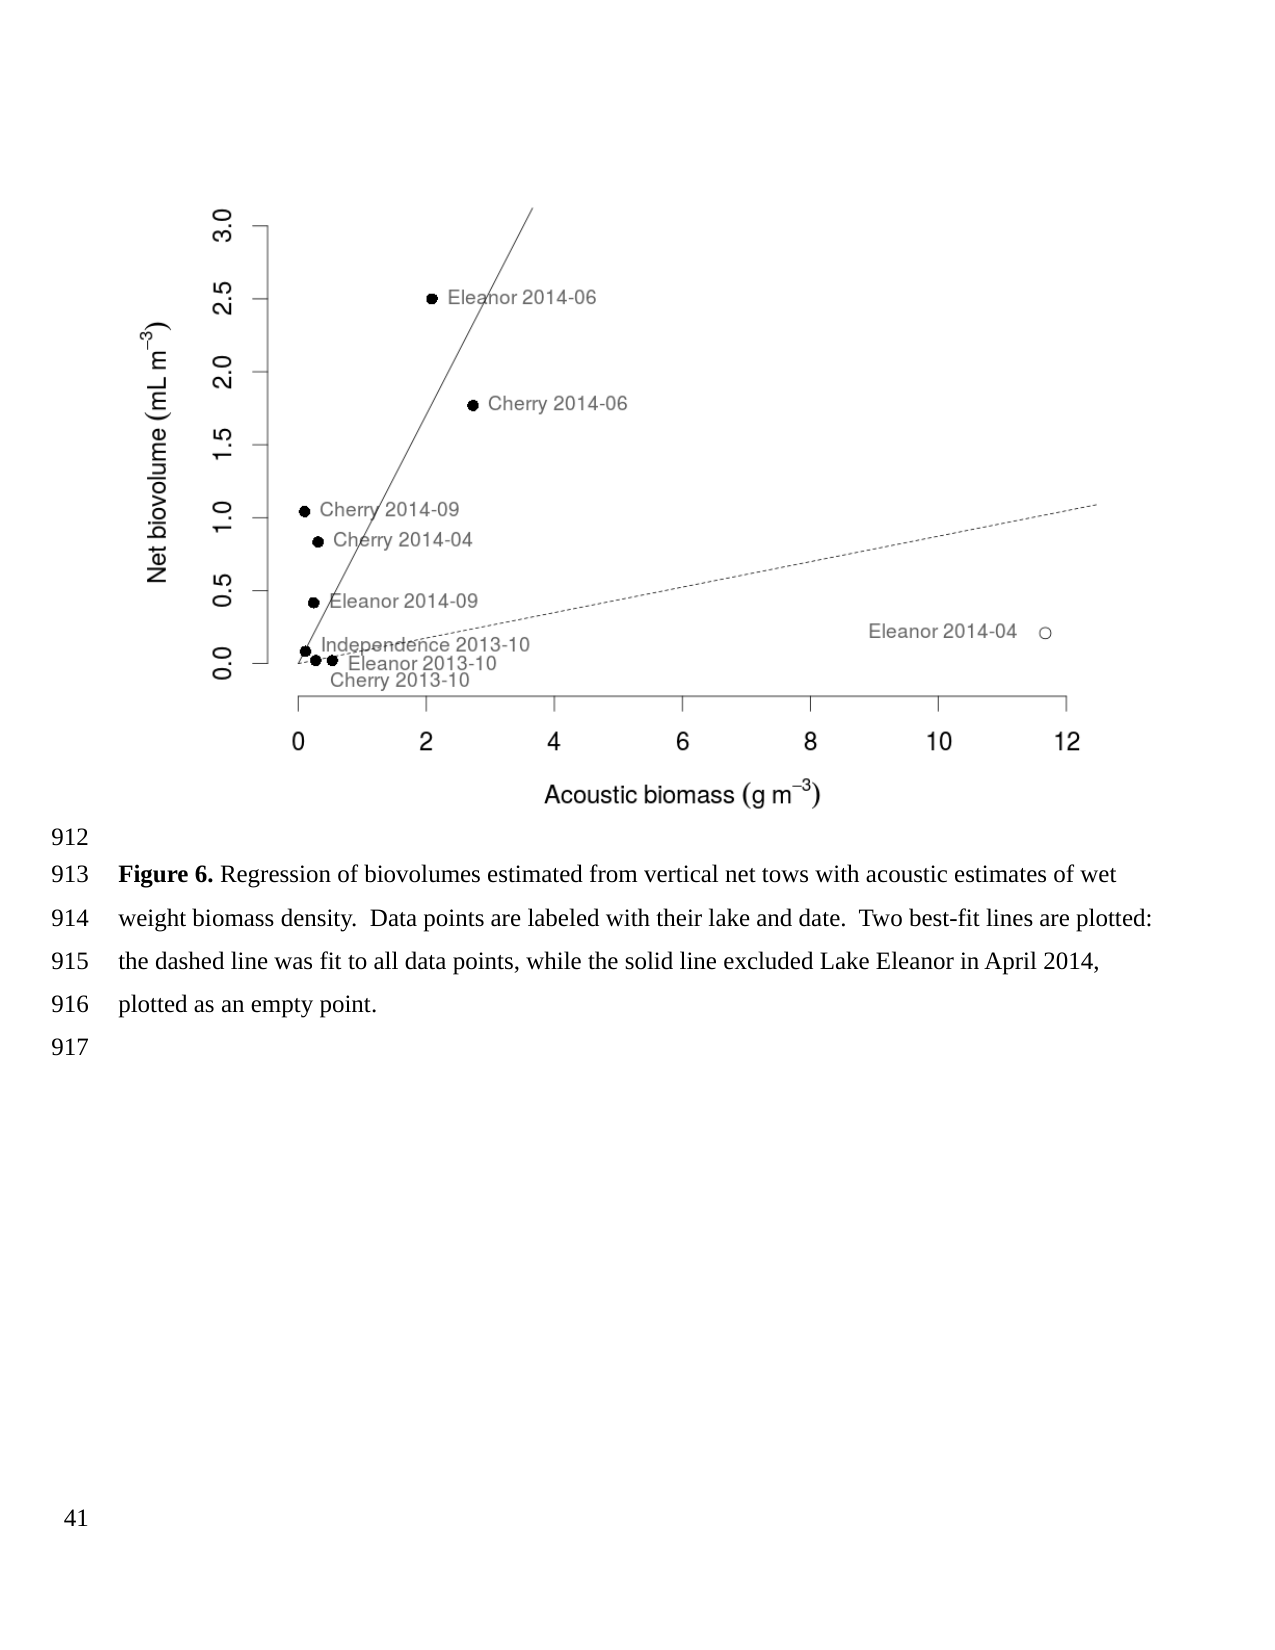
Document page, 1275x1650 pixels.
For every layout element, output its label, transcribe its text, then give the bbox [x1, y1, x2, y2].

picture [118, 118, 1157, 846]
text Figure 6. Regression of biovolumes estimated from vertical net tows with acoustic estimates of wet weight biomass density. Data points are labeled with their lake and date. Two best-fit lines are plotted: the dashed line was fit to all data points, while the solid line excluded Lake Eleanor in April 2014, plotted as an empty point. [118, 859, 1157, 1018]
